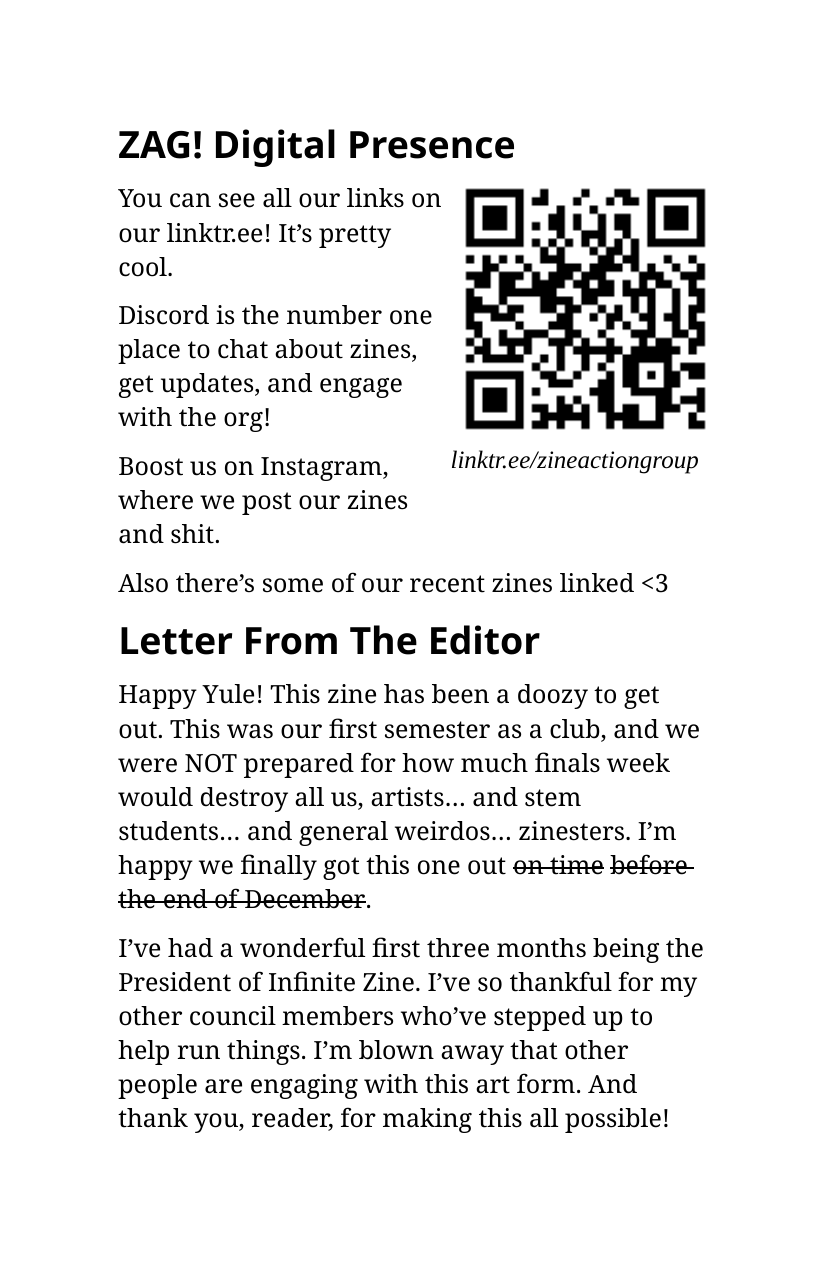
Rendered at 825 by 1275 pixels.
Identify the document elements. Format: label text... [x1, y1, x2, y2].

text linktr.ee/zineactiongroup [450, 446, 722, 474]
text Boost us on Instagram, where we post our zines and shit. [118, 449, 707, 551]
subtitle Letter From The Editor [118, 614, 707, 665]
text Also there’s some of our recent zines linked <3 [118, 566, 707, 599]
text You can see all our links on our linktr.ee! It’s pretty cool. [118, 181, 450, 283]
subtitle ZAG! Digital Presence [118, 118, 707, 169]
text Happy Yule! This zine has been a doozy to get out. This was our first semester as a club, and we were NOT prepared for how much finals week would destroy all us, artists… and stem students… and general weirdos… zinesters. I’m happy we finally got this one out on time before the end of December. [118, 677, 707, 916]
text [450, 474, 722, 505]
text Discord is the number one place to chat about zines, get updates, and engage with the org! [118, 298, 450, 434]
picture [450, 173, 722, 446]
text I’ve had a wonderful first three months being the President of Infinite Zine. I’ve so thankful for my other council members who’ve stepped up to help run things. I’m blown away that other people are engaging with this art form. And thank you, reader, for making this all possible! [118, 930, 707, 1134]
